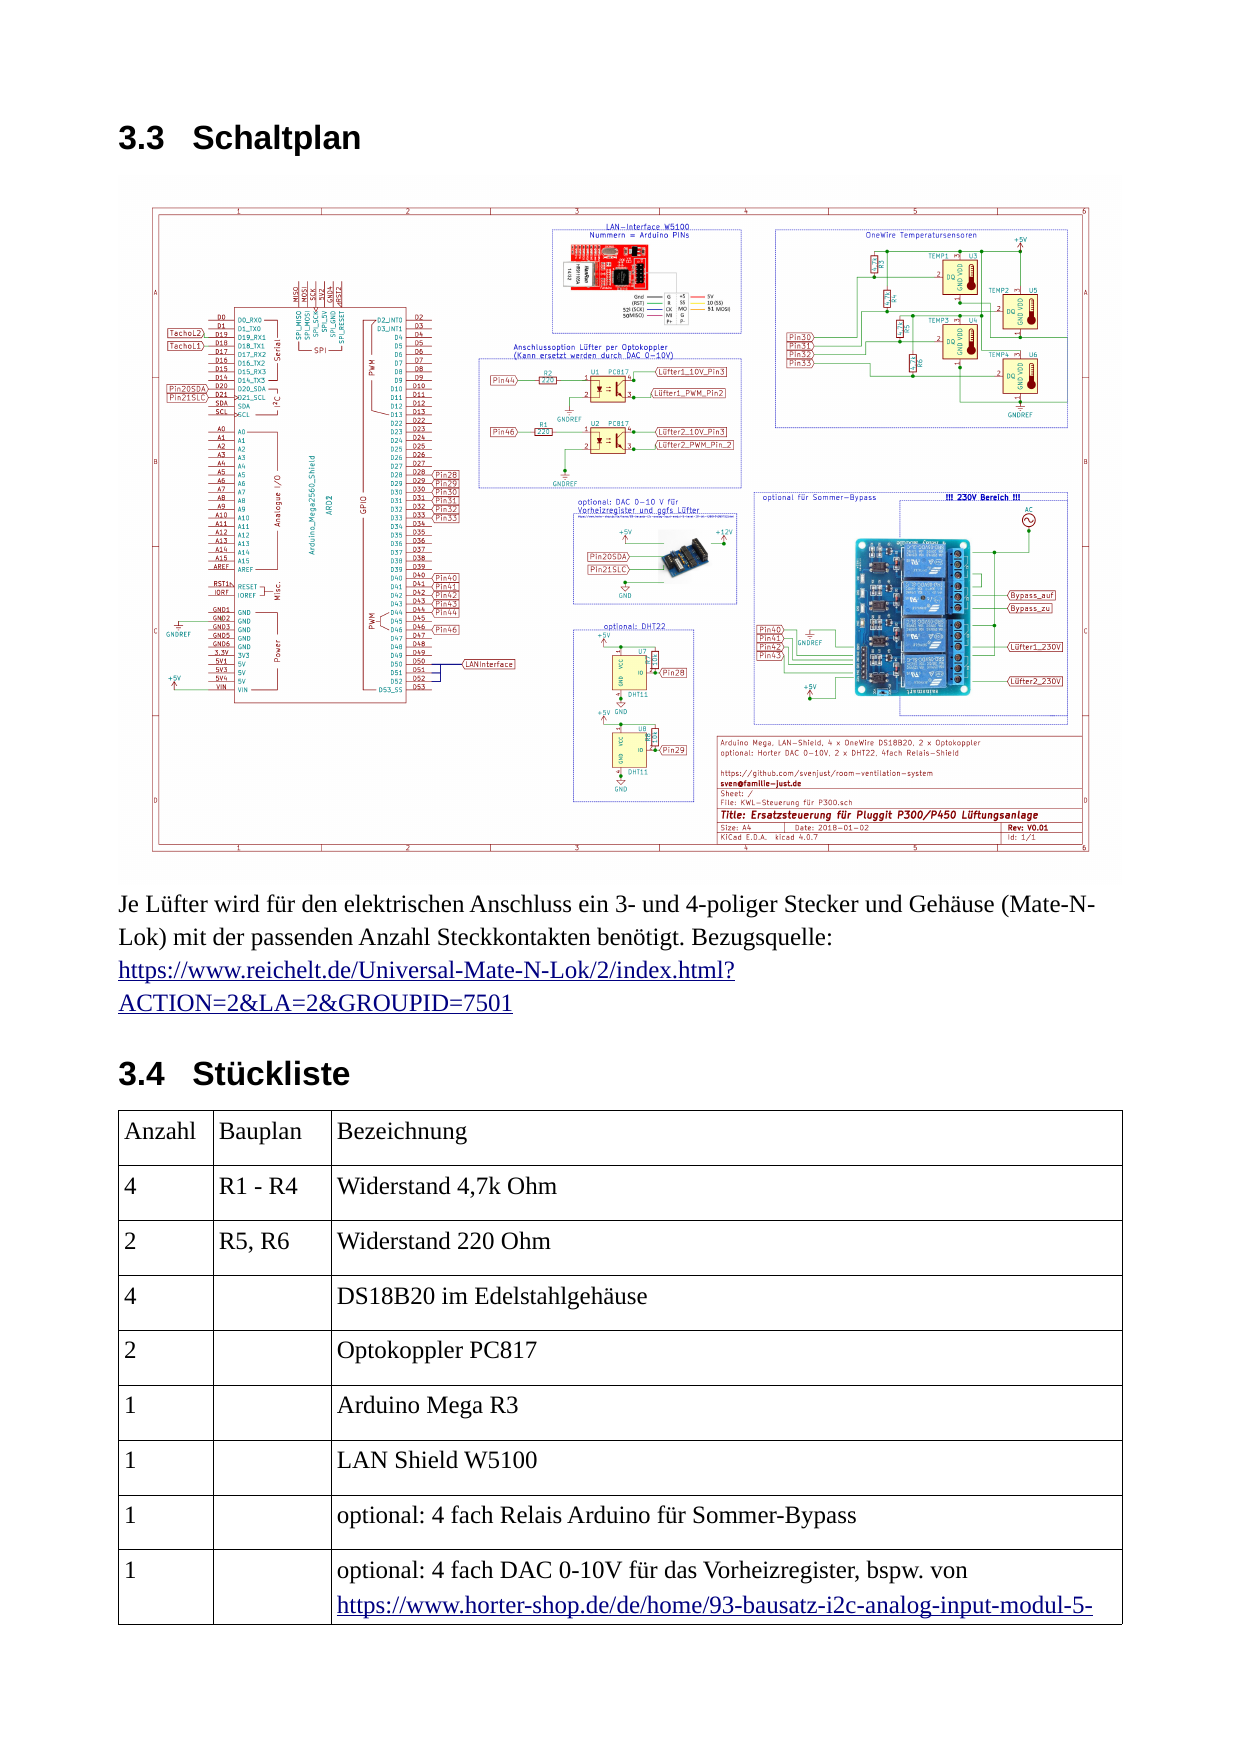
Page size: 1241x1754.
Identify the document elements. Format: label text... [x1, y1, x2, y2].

table_cell 1 [119, 1441, 213, 1494]
table_header Bauplan [214, 1111, 331, 1165]
table_cell R5, R6 [214, 1221, 331, 1275]
subtitle Schaltplan [118, 118, 1122, 157]
table_cell 1 [119, 1496, 213, 1549]
table_cell 1 [119, 1550, 213, 1624]
table_cell [214, 1441, 331, 1494]
table_cell [214, 1496, 331, 1549]
table_cell [214, 1386, 331, 1439]
table_cell 4 [119, 1166, 213, 1220]
table_cell optional: 4 fach Relais Arduino für Sommer-Bypass [332, 1496, 1122, 1549]
picture [118, 175, 1123, 885]
table_header Bezeichnung [332, 1111, 1122, 1165]
table_cell R1 - R4 [214, 1166, 331, 1220]
table_header Anzahl [119, 1111, 213, 1165]
table_cell LAN Shield W5100 [332, 1441, 1122, 1494]
table_cell 2 [119, 1331, 213, 1385]
table_cell DS18B20 im Edelstahlgehäuse [332, 1276, 1122, 1330]
table_cell [214, 1331, 331, 1385]
text Je Lüfter wird für den elektrischen Anschluss ein 3- und 4-poliger Stecker und Gehäuse (Mate-N-Lok) mit der passenden Anzahl Steckkontakten benötigt. Bezugsquelle: https://www.reichelt.de/Universal-Mate-N-Lok/2/index.html?ACTION=2&LA=2&GROUPID=7501 [118, 885, 1122, 1016]
table_cell 4 [119, 1276, 213, 1330]
subtitle Stückliste [118, 1053, 1122, 1092]
table_cell 1 [119, 1386, 213, 1439]
table_cell Arduino Mega R3 [332, 1386, 1122, 1439]
table_cell Widerstand 4,7k Ohm [332, 1166, 1122, 1220]
table_cell [214, 1550, 331, 1624]
table_cell optional: 4 fach DAC 0-10V für das Vorheizregister, bspw. von https://www.horter-shop.de/de/home/93-bausatz-i2c-analog-input-modul-5- [332, 1550, 1122, 1624]
table_cell Widerstand 220 Ohm [332, 1221, 1122, 1275]
table_cell [214, 1276, 331, 1330]
table_cell Optokoppler PC817 [332, 1331, 1122, 1385]
table_cell 2 [119, 1221, 213, 1275]
